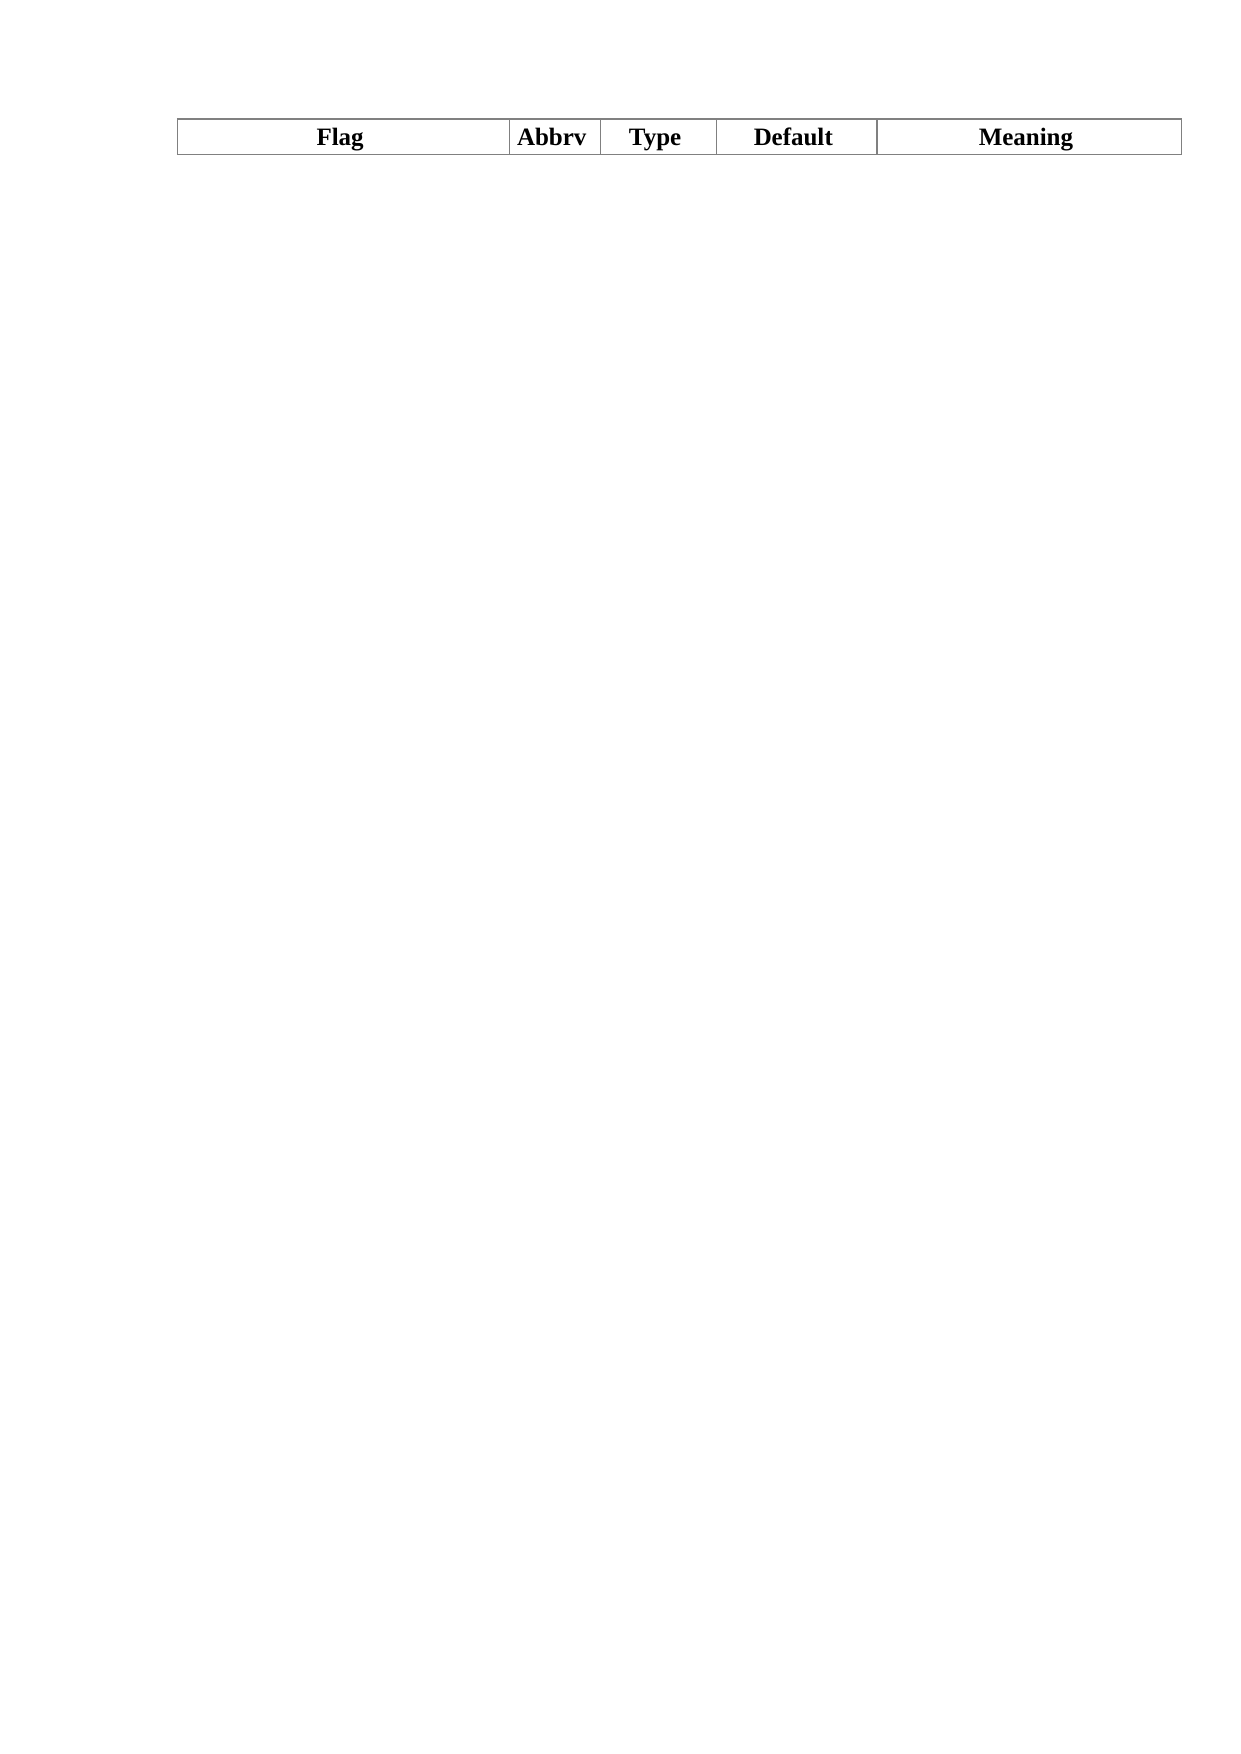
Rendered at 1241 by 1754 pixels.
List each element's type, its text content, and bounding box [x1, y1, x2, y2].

table_header Flag [178, 120, 509, 153]
table_header Meaning [878, 120, 1181, 153]
table_header Type [601, 120, 716, 153]
table_header Default [717, 120, 876, 153]
table_header Abbrv [510, 120, 600, 153]
